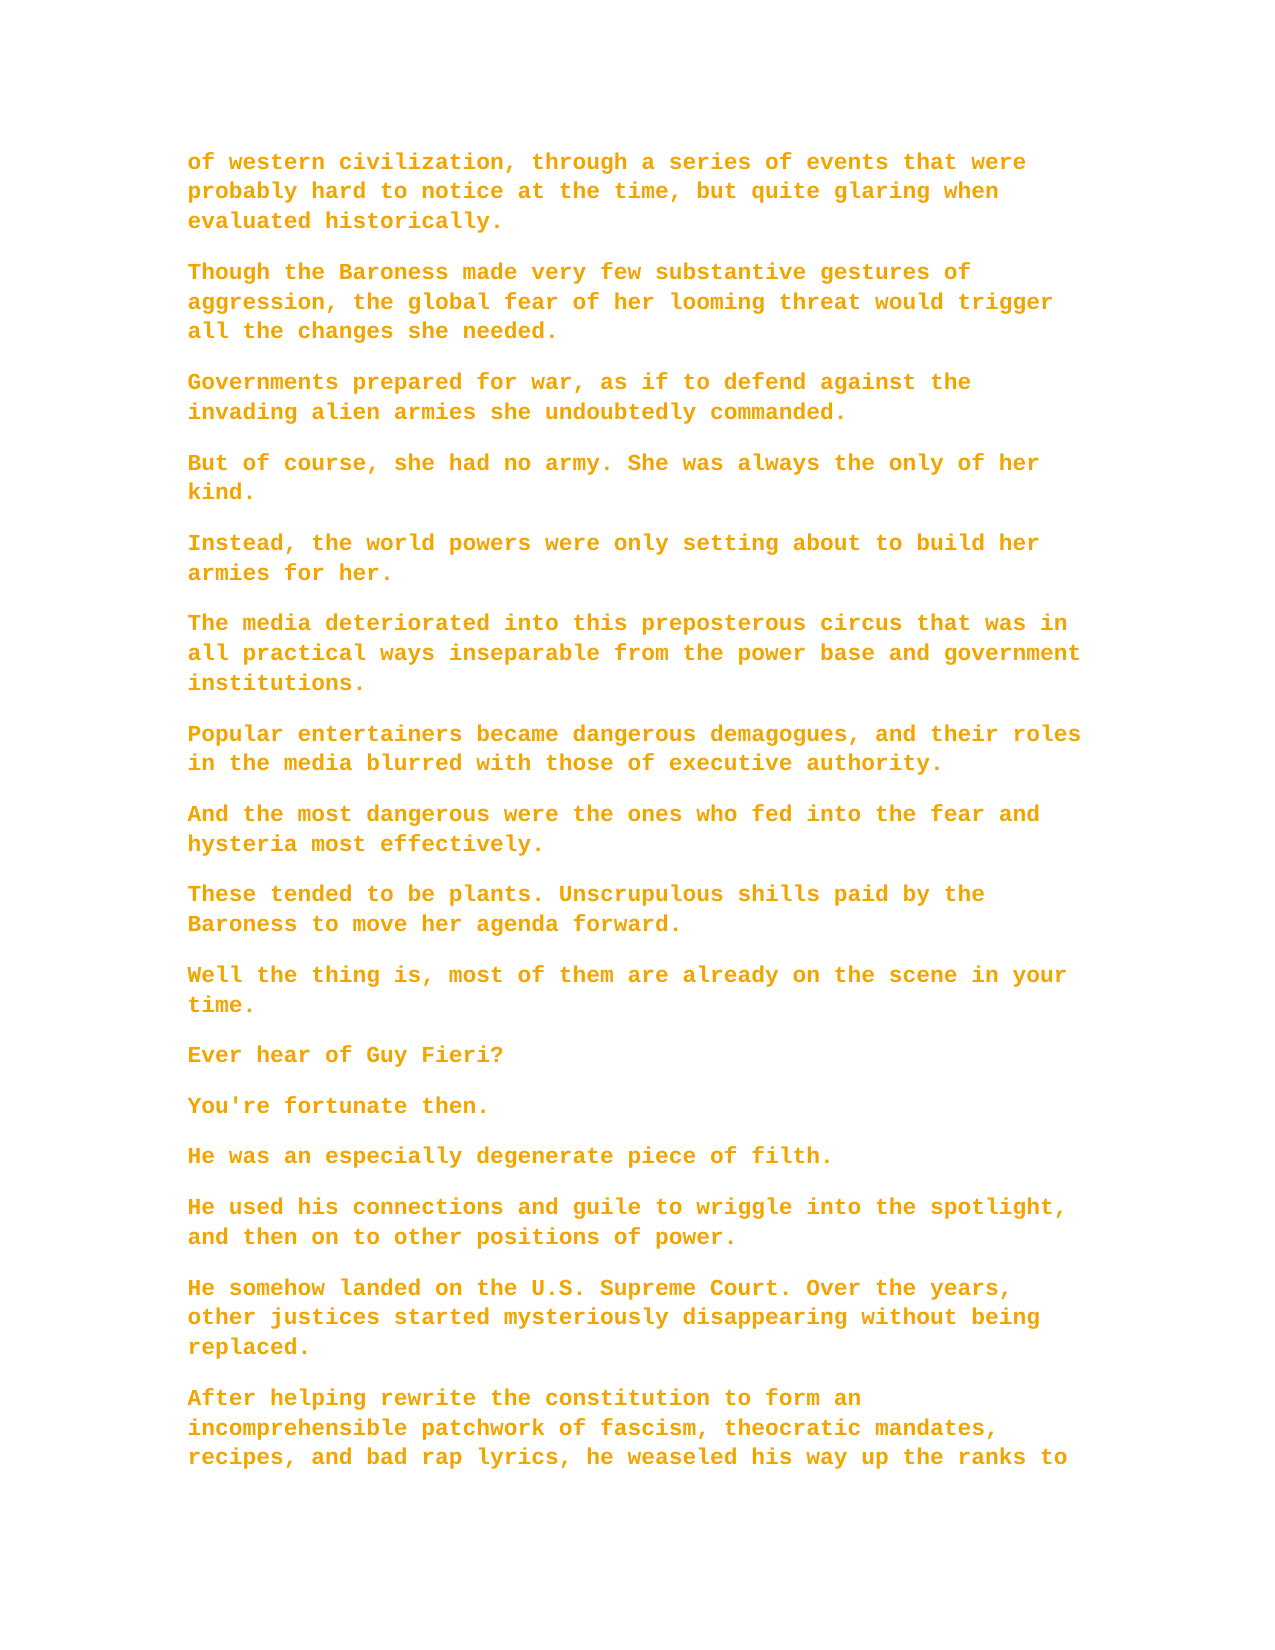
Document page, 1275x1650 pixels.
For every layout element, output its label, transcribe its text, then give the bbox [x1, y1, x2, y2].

text Well the thing is, most of them are already on the scene in your time. [187, 963, 1087, 1019]
text He somehow landed on the U.S. Supreme Court. Over the years, other justices started mysteriously disappearing without being replaced. [187, 1276, 1087, 1361]
text Governments prepared for war, as if to defend against the invading alien armies she undoubtedly commanded. [187, 370, 1087, 426]
text Ever hear of Guy Fieri? [187, 1043, 1087, 1069]
text of western civilization, through a series of events that were probably hard to notice at the time, but quite glaring when evaluated historically. [187, 150, 1087, 236]
text He used his connections and guile to wriggle into the spotlight, and then on to other positions of power. [187, 1195, 1087, 1251]
text Though the Baroness made very few substantive gestures of aggression, the global fear of her looming threat would trigger all the changes she needed. [187, 260, 1087, 346]
text You're fortunate then. [187, 1094, 1087, 1120]
text These tended to be plants. Unscrupulous shills paid by the Baroness to move her agenda forward. [187, 883, 1087, 938]
text After helping rewrite the constitution to form an incomprehensible patchwork of fascism, theocratic mandates, recipes, and bad rap lyrics, he weaseled his way up the ranks to [187, 1386, 1087, 1472]
text The media deteriorated into this preposterous circus that was in all practical ways inseparable from the power base and government institutions. [187, 612, 1087, 697]
text Instead, the world powers were only setting about to build her armies for her. [187, 531, 1087, 587]
text And the most dangerous were the ones who fed into the fear and hysteria most effectively. [187, 802, 1087, 858]
text But of course, she had no army. She was always the only of her kind. [187, 451, 1087, 507]
text He was an especially degenerate piece of filth. [187, 1145, 1087, 1171]
text Popular entertainers became dangerous demagogues, and their roles in the media blurred with those of executive authority. [187, 722, 1087, 778]
